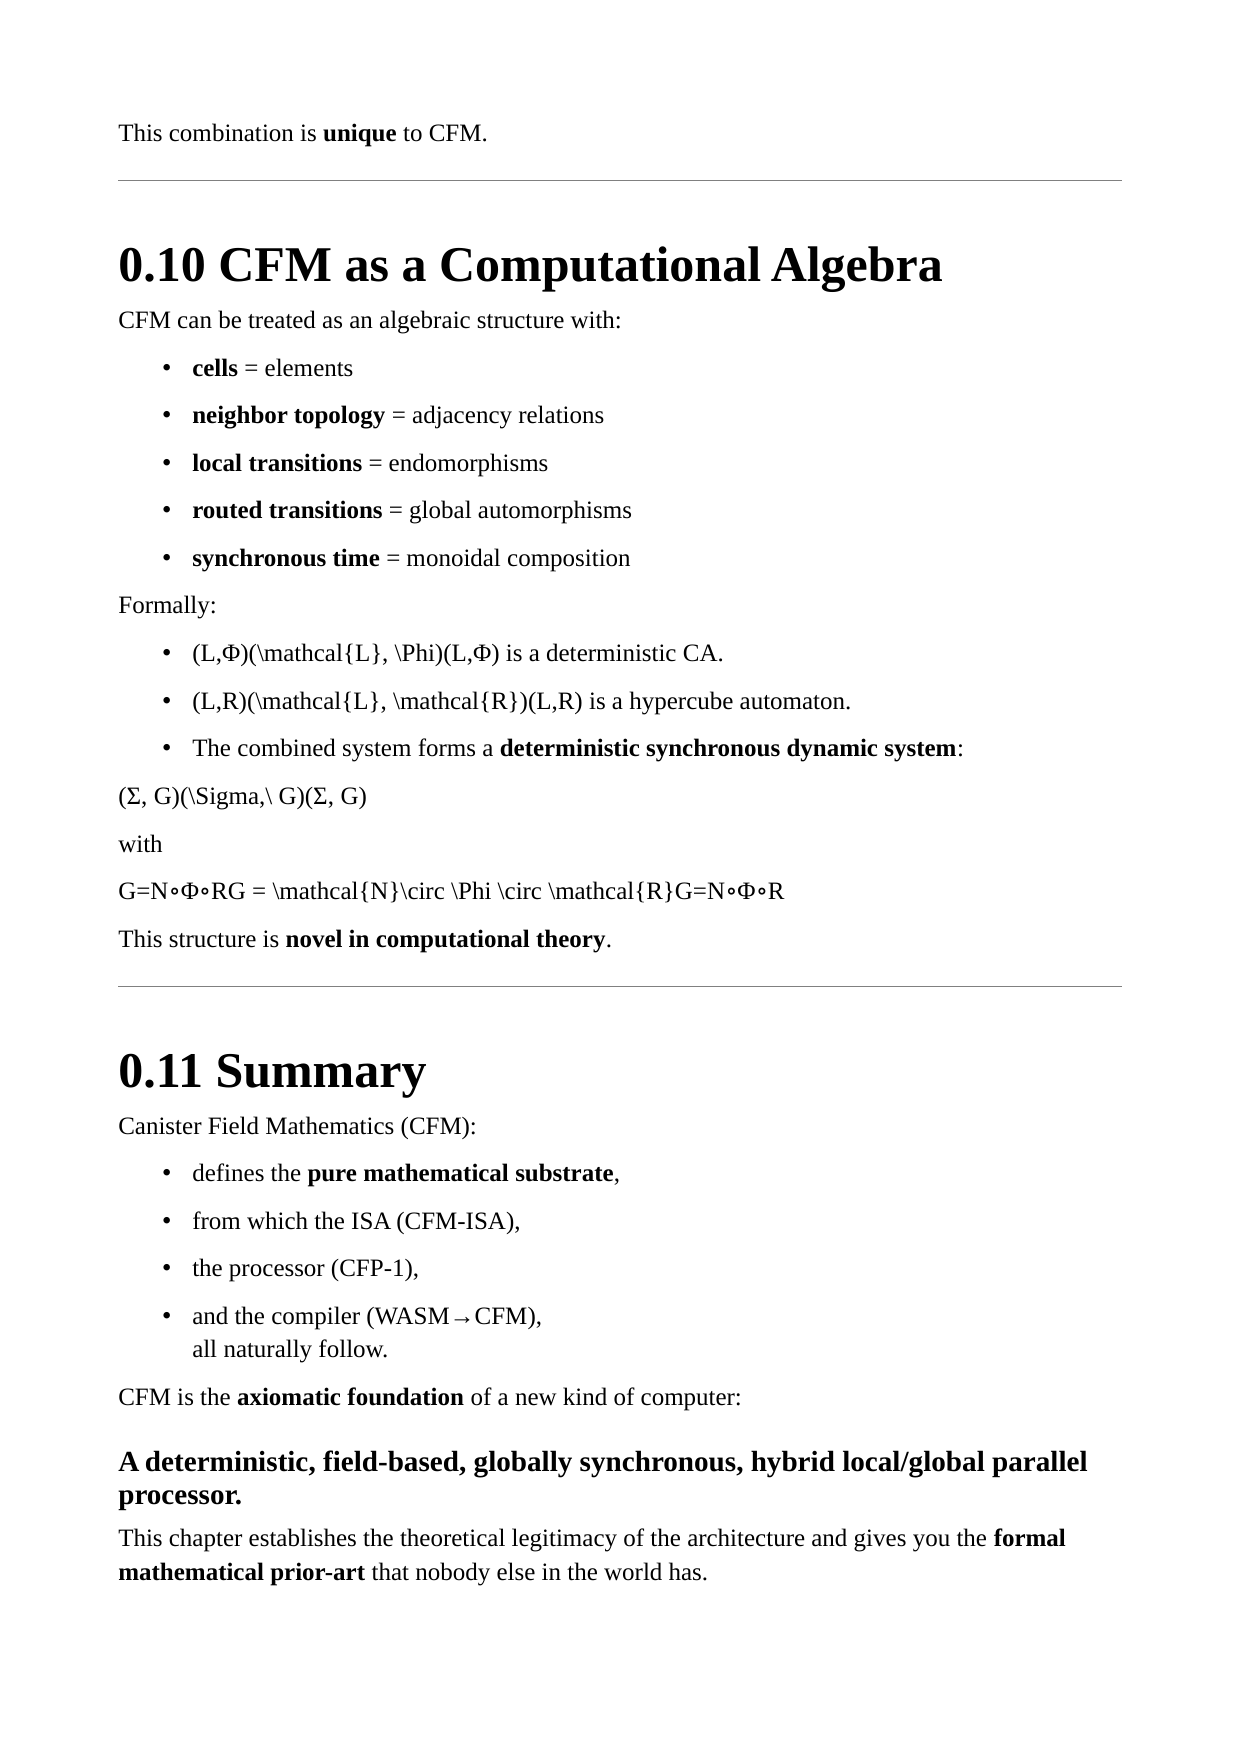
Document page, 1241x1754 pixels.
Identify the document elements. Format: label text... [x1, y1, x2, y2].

text (Σ, G)(\Sigma,\ G)(Σ, G) [118, 781, 1122, 810]
text Formally: [118, 591, 1122, 619]
text with [118, 829, 1122, 857]
list synchronous time = monoidal composition [162, 543, 1122, 572]
list (L,R)(\mathcal{L}, \mathcal{R})(L,R) is a hypercube automaton. [162, 686, 1122, 714]
list neighbor topology = adjacency relations [162, 400, 1122, 429]
list from which the ISA (CFM-ISA), [162, 1206, 1122, 1235]
text This structure is novel in computational theory. [118, 924, 1122, 953]
text This chapter establishes the theoretical legitimacy of the architecture and gives you the formal mathematical prior-art that nobody else in the world has. [118, 1523, 1122, 1585]
text Canister Field Mathematics (CFM): [118, 1111, 1122, 1139]
subtitle A deterministic, field-based, globally synchronous, hybrid local/global parallel processor. [118, 1444, 1122, 1511]
list cells = elements [162, 353, 1122, 381]
text This combination is unique to CFM. [118, 118, 1122, 147]
text G=N∘Φ∘RG = \mathcal{N}\circ \Phi \circ \mathcal{R}G=N∘Φ∘R [118, 876, 1122, 905]
subtitle 0.11 Summary [118, 1041, 1122, 1098]
list the processor (CFP-1), [162, 1253, 1122, 1282]
list defines the pure mathematical substrate, [162, 1158, 1122, 1187]
text CFM is the axiomatic foundation of a new kind of computer: [118, 1382, 1122, 1411]
list routed transitions = global automorphisms [162, 495, 1122, 524]
list and the compiler (WASM→CFM), all naturally follow. [162, 1301, 1122, 1363]
text CFM can be treated as an algebraic structure with: [118, 305, 1122, 334]
list local transitions = endomorphisms [162, 448, 1122, 477]
list The combined system forms a deterministic synchronous dynamic system: [162, 733, 1122, 762]
list (L,Φ)(\mathcal{L}, \Phi)(L,Φ) is a deterministic CA. [162, 638, 1122, 667]
subtitle 0.10 CFM as a Computational Algebra [118, 235, 1122, 292]
